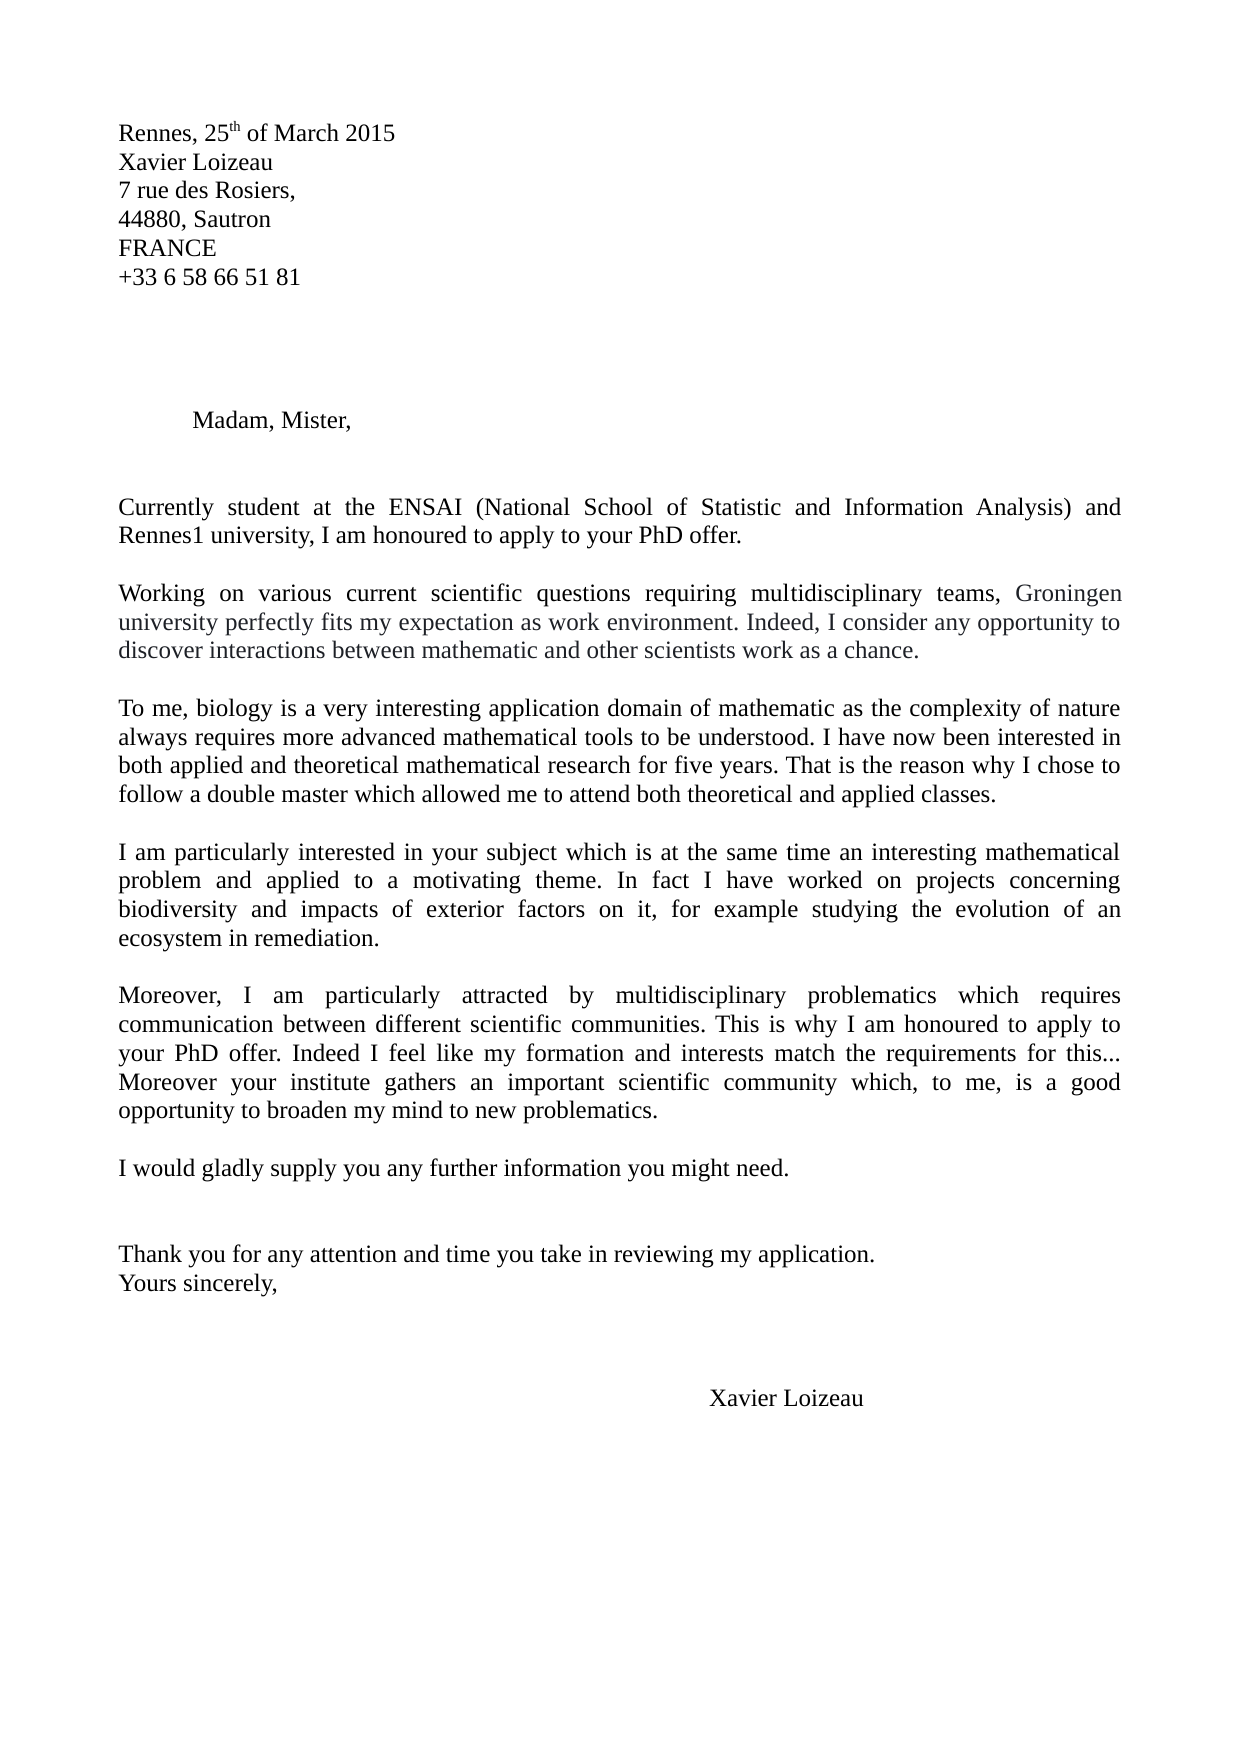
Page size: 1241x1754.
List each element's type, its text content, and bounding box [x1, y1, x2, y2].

text Rennes, 25th of March 2015 [118, 118, 1122, 147]
text Thank you for any attention and time you take in reviewing my application. [118, 1239, 1122, 1268]
text 7 rue des Rosiers, [118, 176, 1122, 204]
text Xavier Loizeau [118, 147, 1122, 176]
text FRANCE [118, 233, 1122, 262]
text To me, biology is a very interesting application domain of mathematic as the complexity of nature always requires more advanced mathematical tools to be understood. I have now been interested in both applied and theoretical mathematical research for five years. That is the reason why I chose to follow a double master which allowed me to attend both theoretical and applied classes. [118, 693, 1122, 808]
text I am particularly interested in your subject which is at the same time an interesting mathematical problem and applied to a motivating theme. In fact I have worked on projects concerning biodiversity and impacts of exterior factors on it, for example studying the evolution of an ecosystem in remediation. [118, 837, 1122, 952]
text Moreover, I am particularly attracted by multidisciplinary problematics which requires communication between different scientific communities. This is why I am honoured to apply to your PhD offer. Indeed I feel like my formation and interests match the requirements for this... Moreover your institute gathers an important scientific community which, to me, is a good opportunity to broaden my mind to new problematics. [118, 981, 1122, 1124]
text Madam, Mister, [118, 406, 1122, 434]
text Currently student at the ENSAI (National School of Statistic and Information Analysis) and Rennes1 university, I am honoured to apply to your PhD offer. [118, 492, 1122, 549]
text Yours sincerely, [118, 1268, 1122, 1297]
text Xavier Loizeau [118, 1383, 1122, 1412]
text Working on various current scientific questions requiring multidisciplinary teams, Groningen university perfectly fits my expectation as work environment. Indeed, I consider any opportunity to discover interactions between mathematic and other scientists work as a chance. [118, 578, 1122, 664]
text +33 6 58 66 51 81 [118, 262, 1122, 291]
text 44880, Sautron [118, 204, 1122, 233]
text I would gladly supply you any further information you might need. [118, 1153, 1122, 1182]
